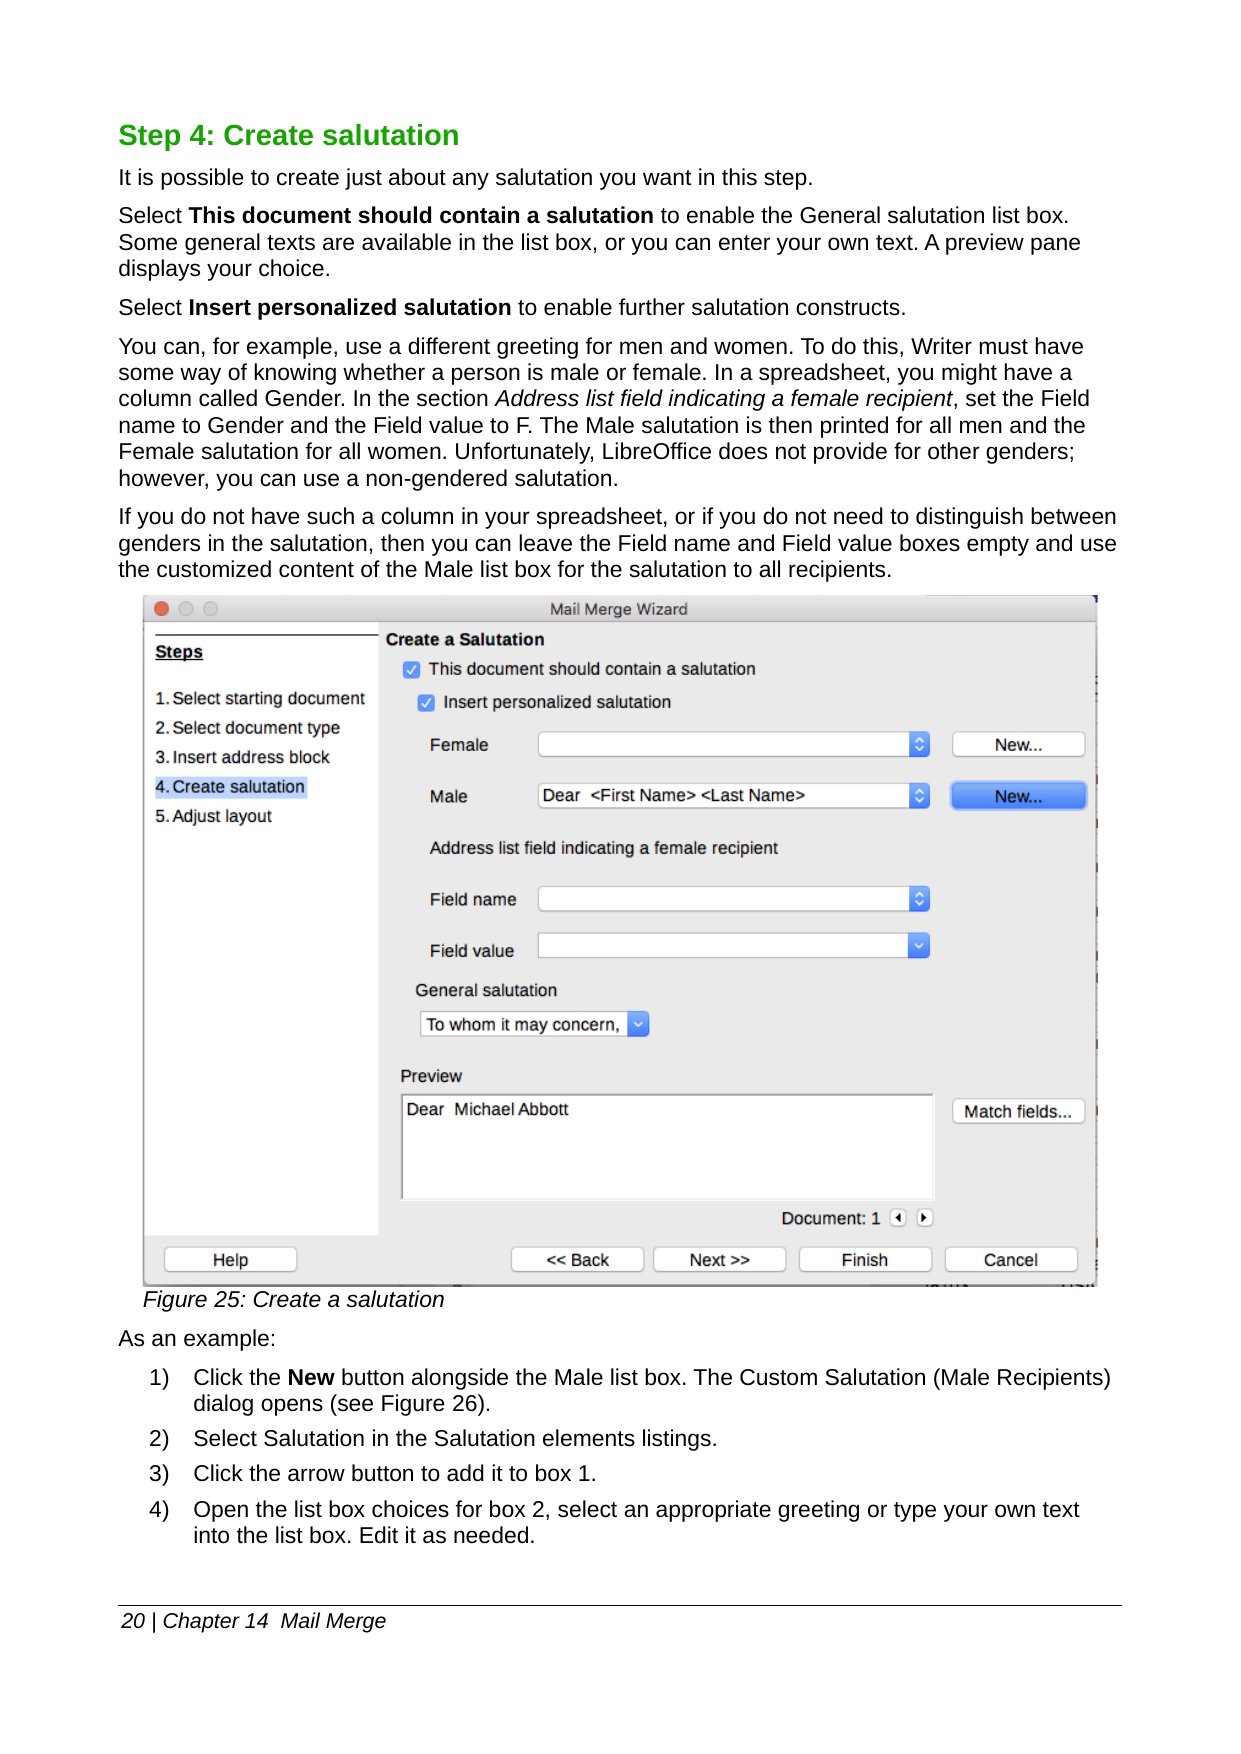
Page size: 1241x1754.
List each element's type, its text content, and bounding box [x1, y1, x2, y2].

text Select This document should contain a salutation to enable the General salutation list box. Some general texts are available in the list box, or you can enter your own text. A preview pane displays your choice. [118, 202, 1122, 281]
picture [142, 595, 1098, 1287]
subtitle Step 4: Create salutation [118, 118, 1122, 152]
list As an example: [118, 1325, 1122, 1351]
list Click the arrow button to add it to box 1. [169, 1460, 1122, 1487]
text Select Insert personalized salutation to enable further salutation constructs. [118, 294, 1122, 320]
text If you do not have such a column in your spreadsheet, or if you do not need to distinguish between genders in the salutation, then you can leave the Field name and Field value boxes empty and use the customized content of the Male list box for the salutation to all recipients. [118, 503, 1122, 582]
text You can, for example, use a different greeting for men and women. To do this, Writer must have some way of knowing whether a person is male or female. In a spreadsheet, you might have a column called Gender. In the section Address list field indicating a female recipient, set the Field name to Gender and the Field value to F. The Male salutation is then printed for all men and the Female salutation for all women. Unfortunately, LibreOffice does not provide for other genders; however, you can use a non-gendered salutation. [118, 333, 1122, 491]
list Click the New button alongside the Male list box. The Custom Salutation (Male Recipients) dialog opens (see Figure 26). [169, 1364, 1122, 1416]
text Figure 25: Create a salutation [143, 1287, 1097, 1313]
text It is possible to create just about any salutation you want in this step. [118, 163, 1122, 190]
list Open the list box choices for box 2, select an appropriate greeting or type your own text into the list box. Edit it as needed. [169, 1496, 1122, 1548]
list Select Salutation in the Salutation elements listings. [169, 1425, 1122, 1452]
